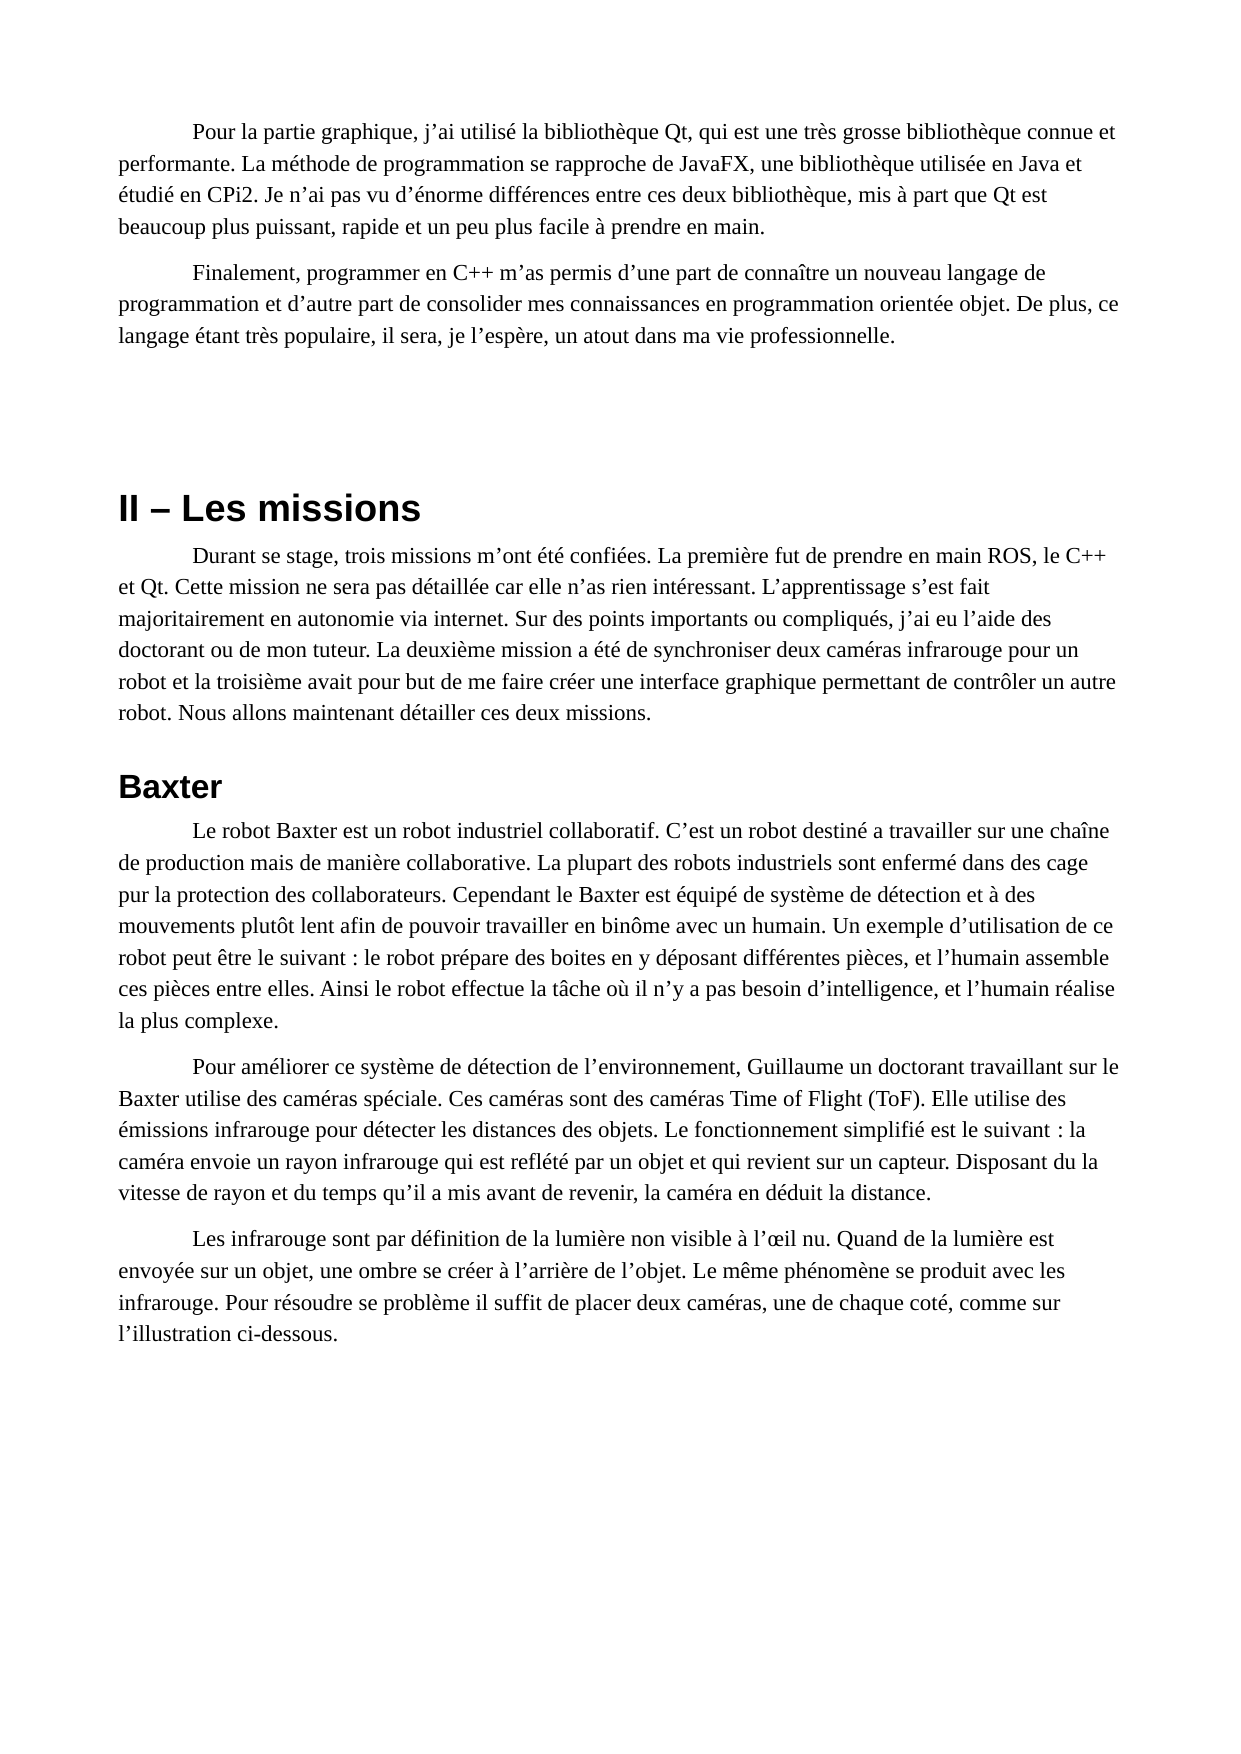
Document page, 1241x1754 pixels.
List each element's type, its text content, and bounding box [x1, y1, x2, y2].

text Durant se stage, trois missions m’ont été confiées. La première fut de prendre en main ROS, le C++ et Qt. Cette mission ne sera pas détaillée car elle n’as rien intéressant. L’apprentissage s’est fait majoritairement en autonomie via internet. Sur des points importants ou compliqués, j’ai eu l’aide des doctorant ou de mon tuteur. La deuxième mission a été de synchroniser deux caméras infrarouge pour un robot et la troisième avait pour but de me faire créer une interface graphique permettant de contrôler un autre robot. Nous allons maintenant détailler ces deux missions. [118, 542, 1122, 726]
subtitle II – Les missions [118, 486, 1122, 529]
subtitle Baxter [118, 766, 1122, 805]
text Le robot Baxter est un robot industriel collaboratif. C’est un robot destiné a travailler sur une chaîne de production mais de manière collaborative. La plupart des robots industriels sont enfermé dans des cage pur la protection des collaborateurs. Cependant le Baxter est équipé de système de détection et à des mouvements plutôt lent afin de pouvoir travailler en binôme avec un humain. Un exemple d’utilisation de ce robot peut être le suivant : le robot prépare des boites en y déposant différentes pièces, et l’humain assemble ces pièces entre elles. Ainsi le robot effectue la tâche où il n’y a pas besoin d’intelligence, et l’humain réalise la plus complexe. [118, 818, 1122, 1033]
text Finalement, programmer en C++ m’as permis d’une part de connaître un nouveau langage de programmation et d’autre part de consolider mes connaissances en programmation orientée objet. De plus, ce langage étant très populaire, il sera, je l’espère, un atout dans ma vie professionnelle. [118, 259, 1122, 348]
text Pour améliorer ce système de détection de l’environnement, Guillaume un doctorant travaillant sur le Baxter utilise des caméras spéciale. Ces caméras sont des caméras Time of Flight (ToF). Elle utilise des émissions infrarouge pour détecter les distances des objets. Le fonctionnement simplifié est le suivant : la caméra envoie un rayon infrarouge qui est reflété par un objet et qui revient sur un capteur. Disposant du la vitesse de rayon et du temps qu’il a mis avant de revenir, la caméra en déduit la distance. [118, 1053, 1122, 1206]
text Les infrarouge sont par définition de la lumière non visible à l’œil nu. Quand de la lumière est envoyée sur un objet, une ombre se créer à l’arrière de l’objet. Le même phénomène se produit avec les infrarouge. Pour résoudre se problème il suffit de placer deux caméras, une de chaque coté, comme sur l’illustration ci-dessous. [118, 1226, 1122, 1347]
text Pour la partie graphique, j’ai utilisé la bibliothèque Qt, qui est une très grosse bibliothèque connue et performante. La méthode de programmation se rapproche de JavaFX, une bibliothèque utilisée en Java et étudié en CPi2. Je n’ai pas vu d’énorme différences entre ces deux bibliothèque, mis à part que Qt est beaucoup plus puissant, rapide et un peu plus facile à prendre en main. [118, 118, 1122, 239]
